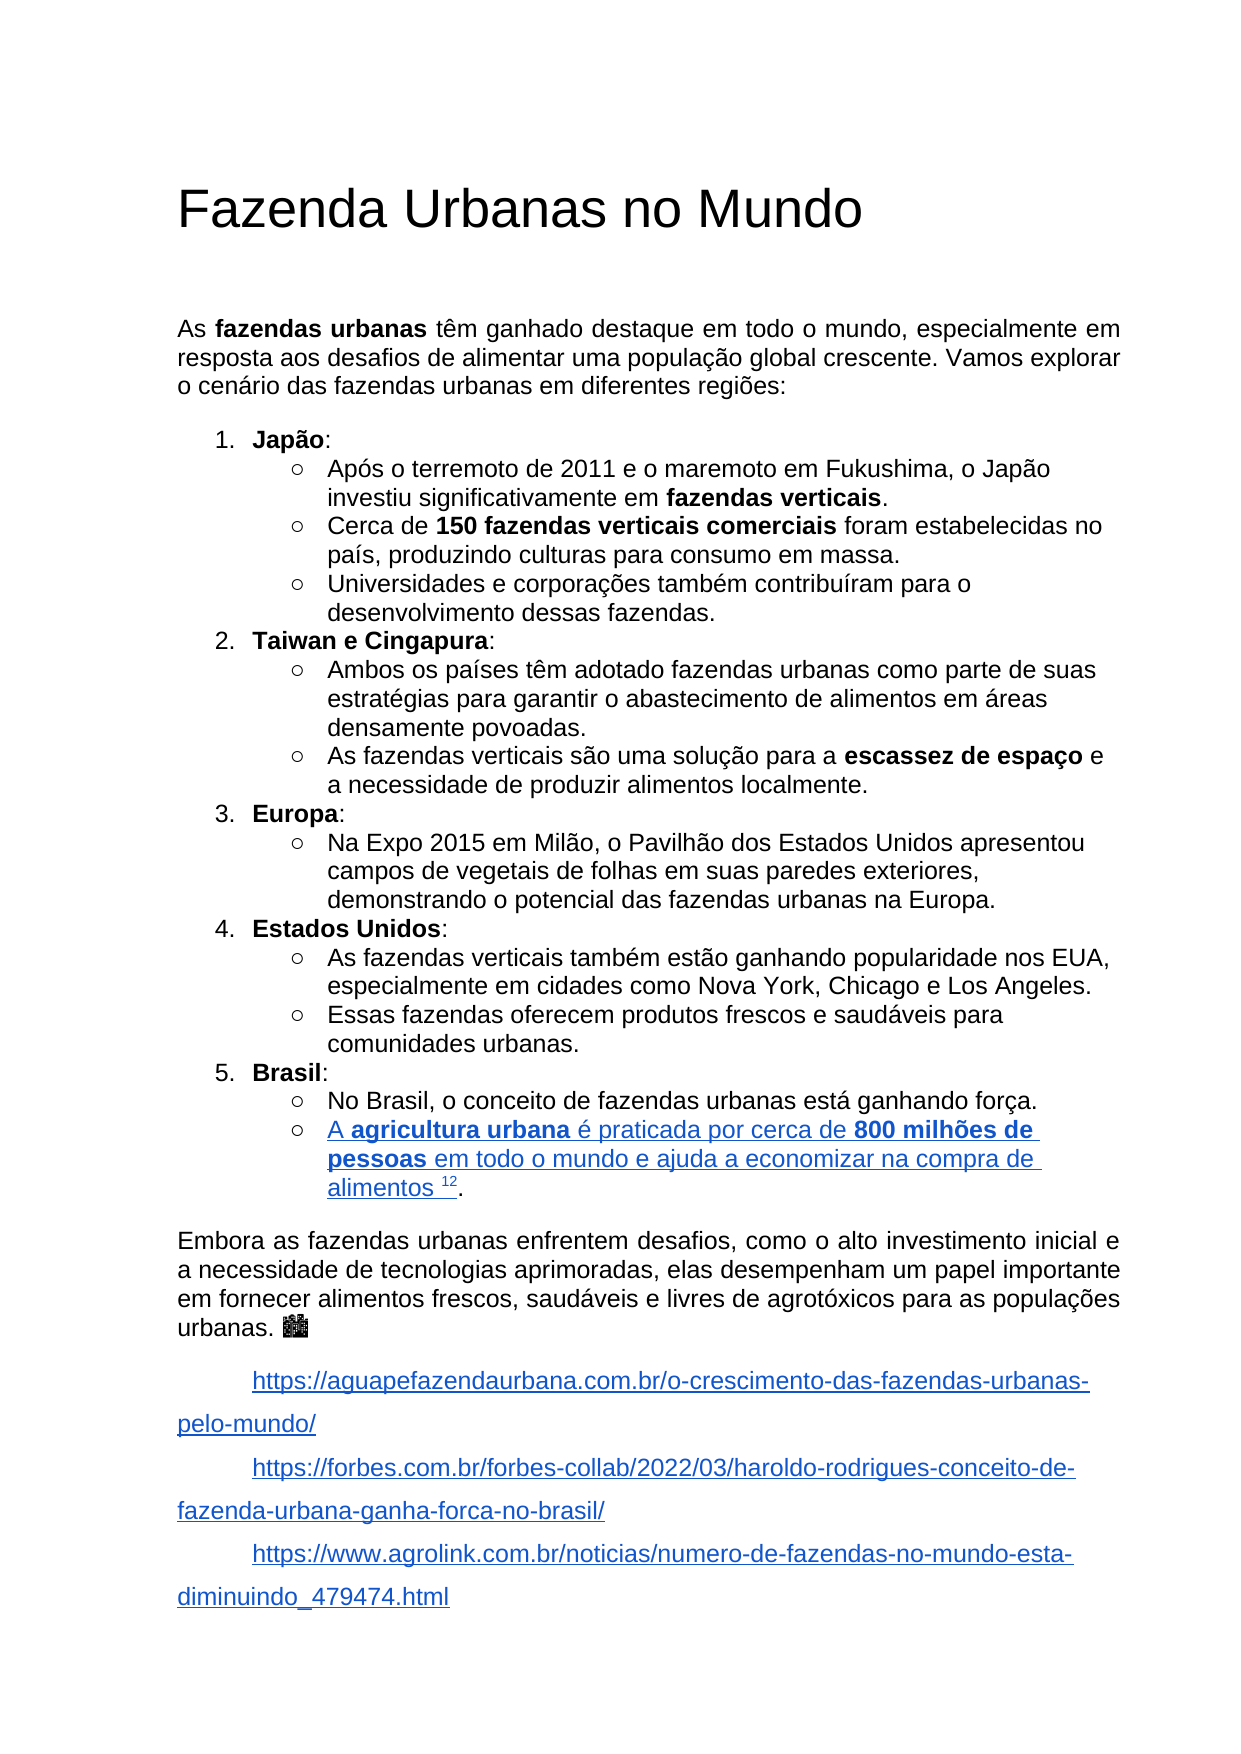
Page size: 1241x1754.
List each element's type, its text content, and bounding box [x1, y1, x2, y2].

list No Brasil, o conceito de fazendas urbanas está ganhando força. [289, 1086, 1122, 1115]
text Embora as fazendas urbanas enfrentem desafios, como o alto investimento inicial e a necessidade de tecnologias aprimoradas, elas desempenham um papel importante em fornecer alimentos frescos, saudáveis e livres de agrotóxicos para as populações urbanas. 🌱🏙️ [177, 1226, 1122, 1341]
text https://www.agrolink.com.br/noticias/numero-de-fazendas-no-mundo-esta-diminuindo_479474.html [177, 1539, 1122, 1611]
list Após o terremoto de 2011 e o maremoto em Fukushima, o Japão investiu significativamente em fazendas verticais. [289, 454, 1122, 511]
text As fazendas urbanas têm ganhado destaque em todo o mundo, especialmente em resposta aos desafios de alimentar uma população global crescente. Vamos explorar o cenário das fazendas urbanas em diferentes regiões: [177, 314, 1122, 400]
list As fazendas verticais também estão ganhando popularidade nos EUA, especialmente em cidades como Nova York, Chicago e Los Angeles. [289, 942, 1122, 1000]
list Europa: [214, 799, 1122, 827]
list As fazendas verticais são uma solução para a escassez de espaço e a necessidade de produzir alimentos localmente. [289, 741, 1122, 799]
list Ambos os países têm adotado fazendas urbanas como parte de suas estratégias para garantir o abastecimento de alimentos em áreas densamente povoadas. [289, 655, 1122, 741]
list A agricultura urbana é praticada por cerca de 800 milhões de pessoas em todo o mundo e ajuda a economizar na compra de alimentos 12. [289, 1115, 1122, 1201]
text https://forbes.com.br/forbes-collab/2022/03/haroldo-rodrigues-conceito-de-fazenda-urbana-ganha-forca-no-brasil/ [177, 1452, 1122, 1524]
text https://aguapefazendaurbana.com.br/o-crescimento-das-fazendas-urbanas-pelo-mundo/ [177, 1366, 1122, 1438]
list Taiwan e Cingapura: [214, 626, 1122, 655]
title Fazenda Urbanas no Mundo [177, 177, 1122, 239]
list Universidades e corporações também contribuíram para o desenvolvimento dessas fazendas. [289, 569, 1122, 626]
list Japão: [214, 425, 1122, 454]
list Brasil: [214, 1057, 1122, 1086]
list Essas fazendas oferecem produtos frescos e saudáveis para comunidades urbanas. [289, 1000, 1122, 1057]
list Estados Unidos: [214, 914, 1122, 942]
list Cerca de 150 fazendas verticais comerciais foram estabelecidas no país, produzindo culturas para consumo em massa. [289, 511, 1122, 569]
list Na Expo 2015 em Milão, o Pavilhão dos Estados Unidos apresentou campos de vegetais de folhas em suas paredes exteriores, demonstrando o potencial das fazendas urbanas na Europa. [289, 827, 1122, 914]
